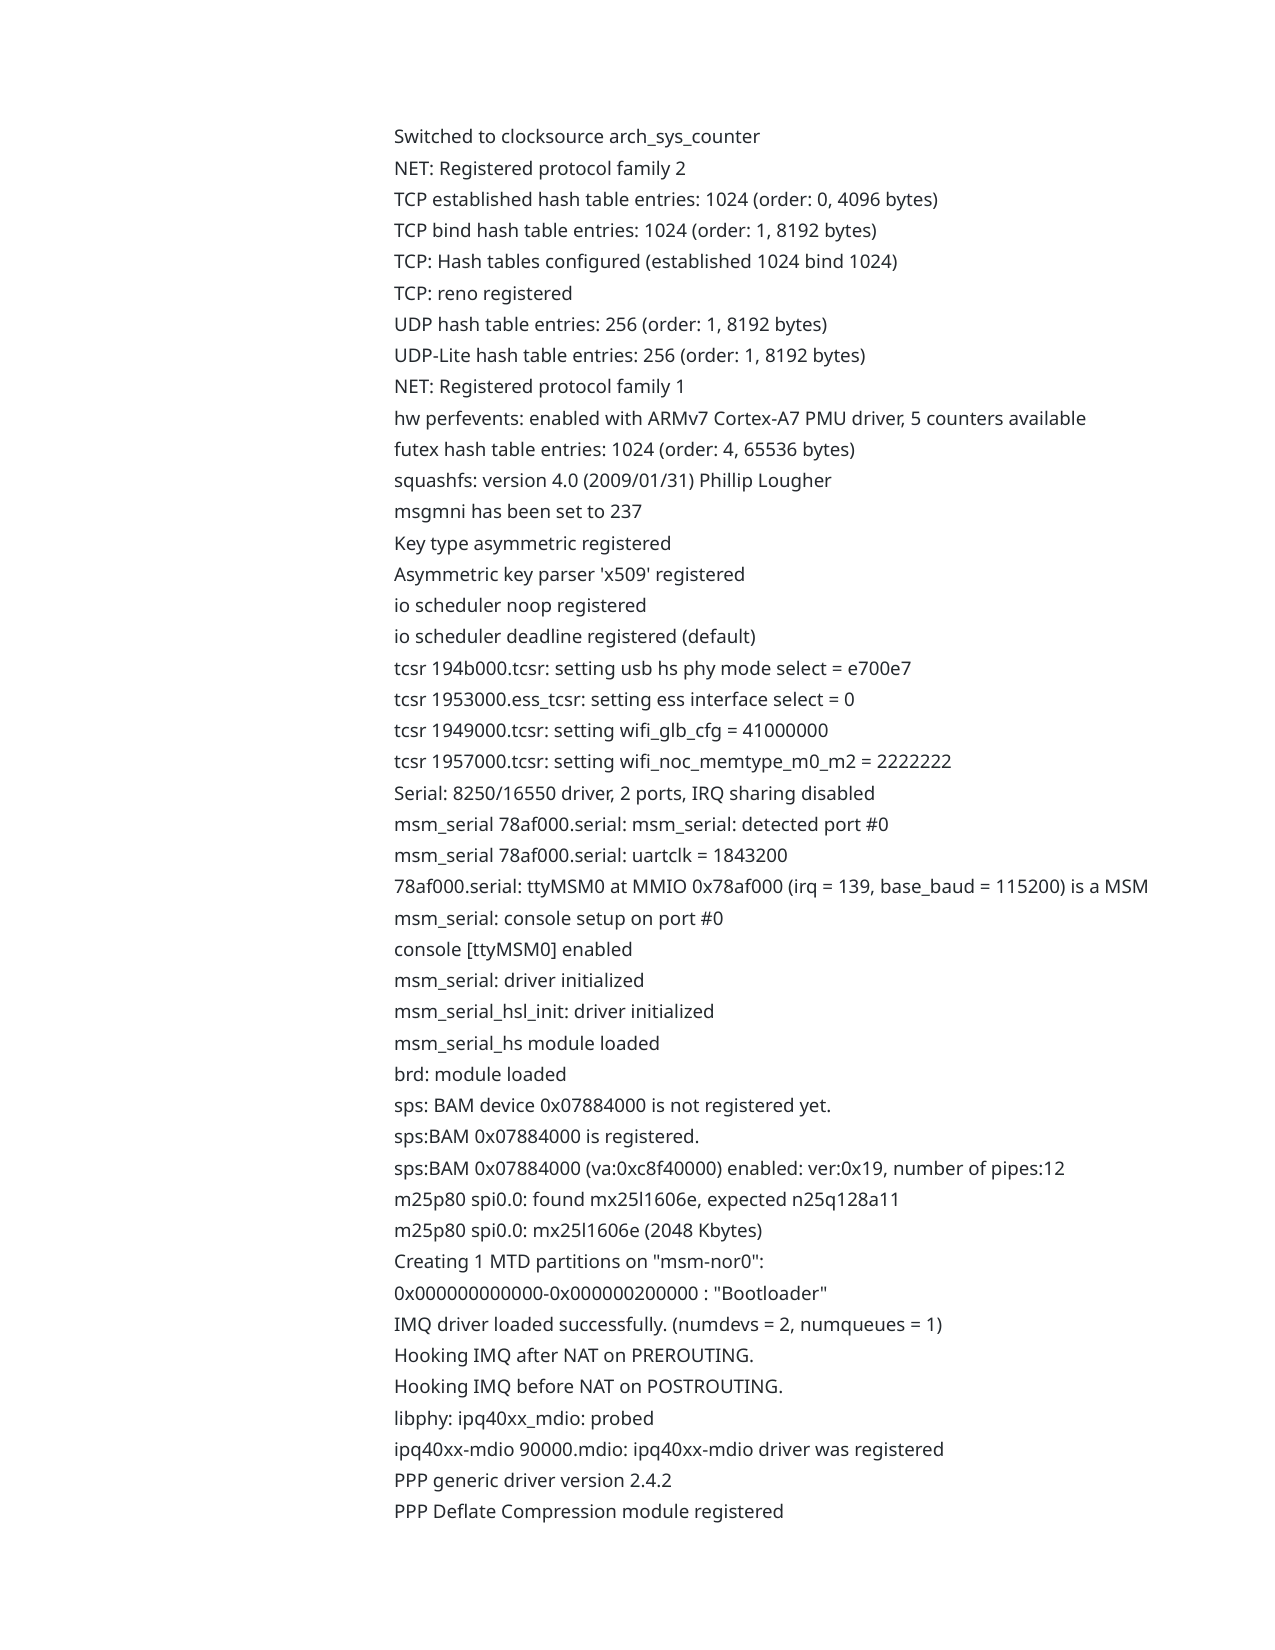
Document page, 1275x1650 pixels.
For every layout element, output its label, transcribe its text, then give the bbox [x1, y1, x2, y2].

table_cell m25p80 spi0.0: found mx25l1606e, expected n25q128a11 [394, 1181, 1157, 1212]
table_cell NET: Registered protocol family 2 [394, 149, 1157, 181]
table_cell sps:BAM 0x07884000 (va:0xc8f40000) enabled: ver:0x19, number of pipes:12 [394, 1149, 1157, 1181]
table_cell [118, 1462, 394, 1493]
table_cell [118, 649, 394, 681]
table_cell [118, 493, 394, 524]
table_cell squashfs: version 4.0 (2009/01/31) Phillip Lougher [394, 462, 1157, 493]
table_cell Key type asymmetric registered [394, 524, 1157, 556]
table_cell [118, 993, 394, 1024]
table_cell Creating 1 MTD partitions on "msm-nor0": [394, 1243, 1157, 1274]
table_cell Serial: 8250/16550 driver, 2 ports, IRQ sharing disabled [394, 774, 1157, 806]
table_cell [118, 306, 394, 337]
table_cell sps:BAM 0x07884000 is registered. [394, 1118, 1157, 1149]
table_cell m25p80 spi0.0: mx25l1606e (2048 Kbytes) [394, 1212, 1157, 1243]
table_cell [118, 118, 394, 149]
table_cell [118, 681, 394, 712]
table_cell [118, 462, 394, 493]
table_cell TCP: reno registered [394, 274, 1157, 306]
table_cell [118, 837, 394, 868]
table_cell [118, 931, 394, 962]
table_cell PPP Deflate Compression module registered [394, 1493, 1157, 1524]
table_cell tcsr 1949000.tcsr: setting wifi_glb_cfg = 41000000 [394, 712, 1157, 743]
table_cell [118, 149, 394, 181]
table_cell TCP established hash table entries: 1024 (order: 0, 4096 bytes) [394, 181, 1157, 212]
table_cell [118, 1118, 394, 1149]
table_cell [118, 274, 394, 306]
table_cell futex hash table entries: 1024 (order: 4, 65536 bytes) [394, 431, 1157, 462]
table_cell [118, 774, 394, 806]
table_cell IMQ driver loaded successfully. (numdevs = 2, numqueues = 1) [394, 1306, 1157, 1337]
table_cell [118, 1149, 394, 1181]
table_cell [118, 618, 394, 649]
table_cell [118, 1056, 394, 1087]
table_cell [118, 1399, 394, 1431]
table_cell [118, 1024, 394, 1056]
table_cell [118, 524, 394, 556]
table_cell ipq40xx-mdio 90000.mdio: ipq40xx-mdio driver was registered [394, 1431, 1157, 1462]
table_cell UDP-Lite hash table entries: 256 (order: 1, 8192 bytes) [394, 337, 1157, 368]
table_cell [118, 1306, 394, 1337]
table_cell [118, 368, 394, 399]
table_cell PPP generic driver version 2.4.2 [394, 1462, 1157, 1493]
table_cell io scheduler deadline registered (default) [394, 618, 1157, 649]
table_cell [118, 399, 394, 431]
table_cell msm_serial: driver initialized [394, 962, 1157, 993]
table_cell [118, 1212, 394, 1243]
table_cell msm_serial_hsl_init: driver initialized [394, 993, 1157, 1024]
table_cell [118, 1368, 394, 1399]
table_cell NET: Registered protocol family 1 [394, 368, 1157, 399]
table_cell [118, 212, 394, 243]
table_cell [118, 243, 394, 274]
table_cell [118, 1181, 394, 1212]
table_cell [118, 712, 394, 743]
table_cell [118, 181, 394, 212]
table_cell [118, 431, 394, 462]
table_cell msm_serial_hs module loaded [394, 1024, 1157, 1056]
table_cell io scheduler noop registered [394, 587, 1157, 618]
table_cell [118, 1243, 394, 1274]
table_cell brd: module loaded [394, 1056, 1157, 1087]
table_cell [118, 743, 394, 774]
table_cell msm_serial 78af000.serial: uartclk = 1843200 [394, 837, 1157, 868]
table_cell msm_serial 78af000.serial: msm_serial: detected port #0 [394, 806, 1157, 837]
table_cell hw perfevents: enabled with ARMv7 Cortex-A7 PMU driver, 5 counters available [394, 399, 1157, 431]
table_cell [118, 962, 394, 993]
table_cell tcsr 1957000.tcsr: setting wifi_noc_memtype_m0_m2 = 2222222 [394, 743, 1157, 774]
table_cell [118, 806, 394, 837]
table_cell 0x000000000000-0x000000200000 : "Bootloader" [394, 1274, 1157, 1306]
table_cell libphy: ipq40xx_mdio: probed [394, 1399, 1157, 1431]
table_cell [118, 1493, 394, 1524]
table_cell [118, 1431, 394, 1462]
table_cell [118, 337, 394, 368]
table_cell msgmni has been set to 237 [394, 493, 1157, 524]
table_cell TCP bind hash table entries: 1024 (order: 1, 8192 bytes) [394, 212, 1157, 243]
table_cell [118, 1087, 394, 1118]
table_cell Hooking IMQ before NAT on POSTROUTING. [394, 1368, 1157, 1399]
table_cell Switched to clocksource arch_sys_counter [394, 118, 1157, 149]
table_cell msm_serial: console setup on port #0 [394, 899, 1157, 931]
table_cell UDP hash table entries: 256 (order: 1, 8192 bytes) [394, 306, 1157, 337]
table_cell sps: BAM device 0x07884000 is not registered yet. [394, 1087, 1157, 1118]
table_cell Asymmetric key parser 'x509' registered [394, 556, 1157, 587]
table_cell [118, 1274, 394, 1306]
table_cell TCP: Hash tables configured (established 1024 bind 1024) [394, 243, 1157, 274]
table_cell [118, 556, 394, 587]
table_cell tcsr 194b000.tcsr: setting usb hs phy mode select = e700e7 [394, 649, 1157, 681]
table_cell tcsr 1953000.ess_tcsr: setting ess interface select = 0 [394, 681, 1157, 712]
table_cell [118, 868, 394, 899]
table_cell Hooking IMQ after NAT on PREROUTING. [394, 1337, 1157, 1368]
table_cell [118, 587, 394, 618]
table_cell [118, 899, 394, 931]
table_cell 78af000.serial: ttyMSM0 at MMIO 0x78af000 (irq = 139, base_baud = 115200) is a MSM [394, 868, 1157, 899]
table_cell [118, 1337, 394, 1368]
table_cell console [ttyMSM0] enabled [394, 931, 1157, 962]
